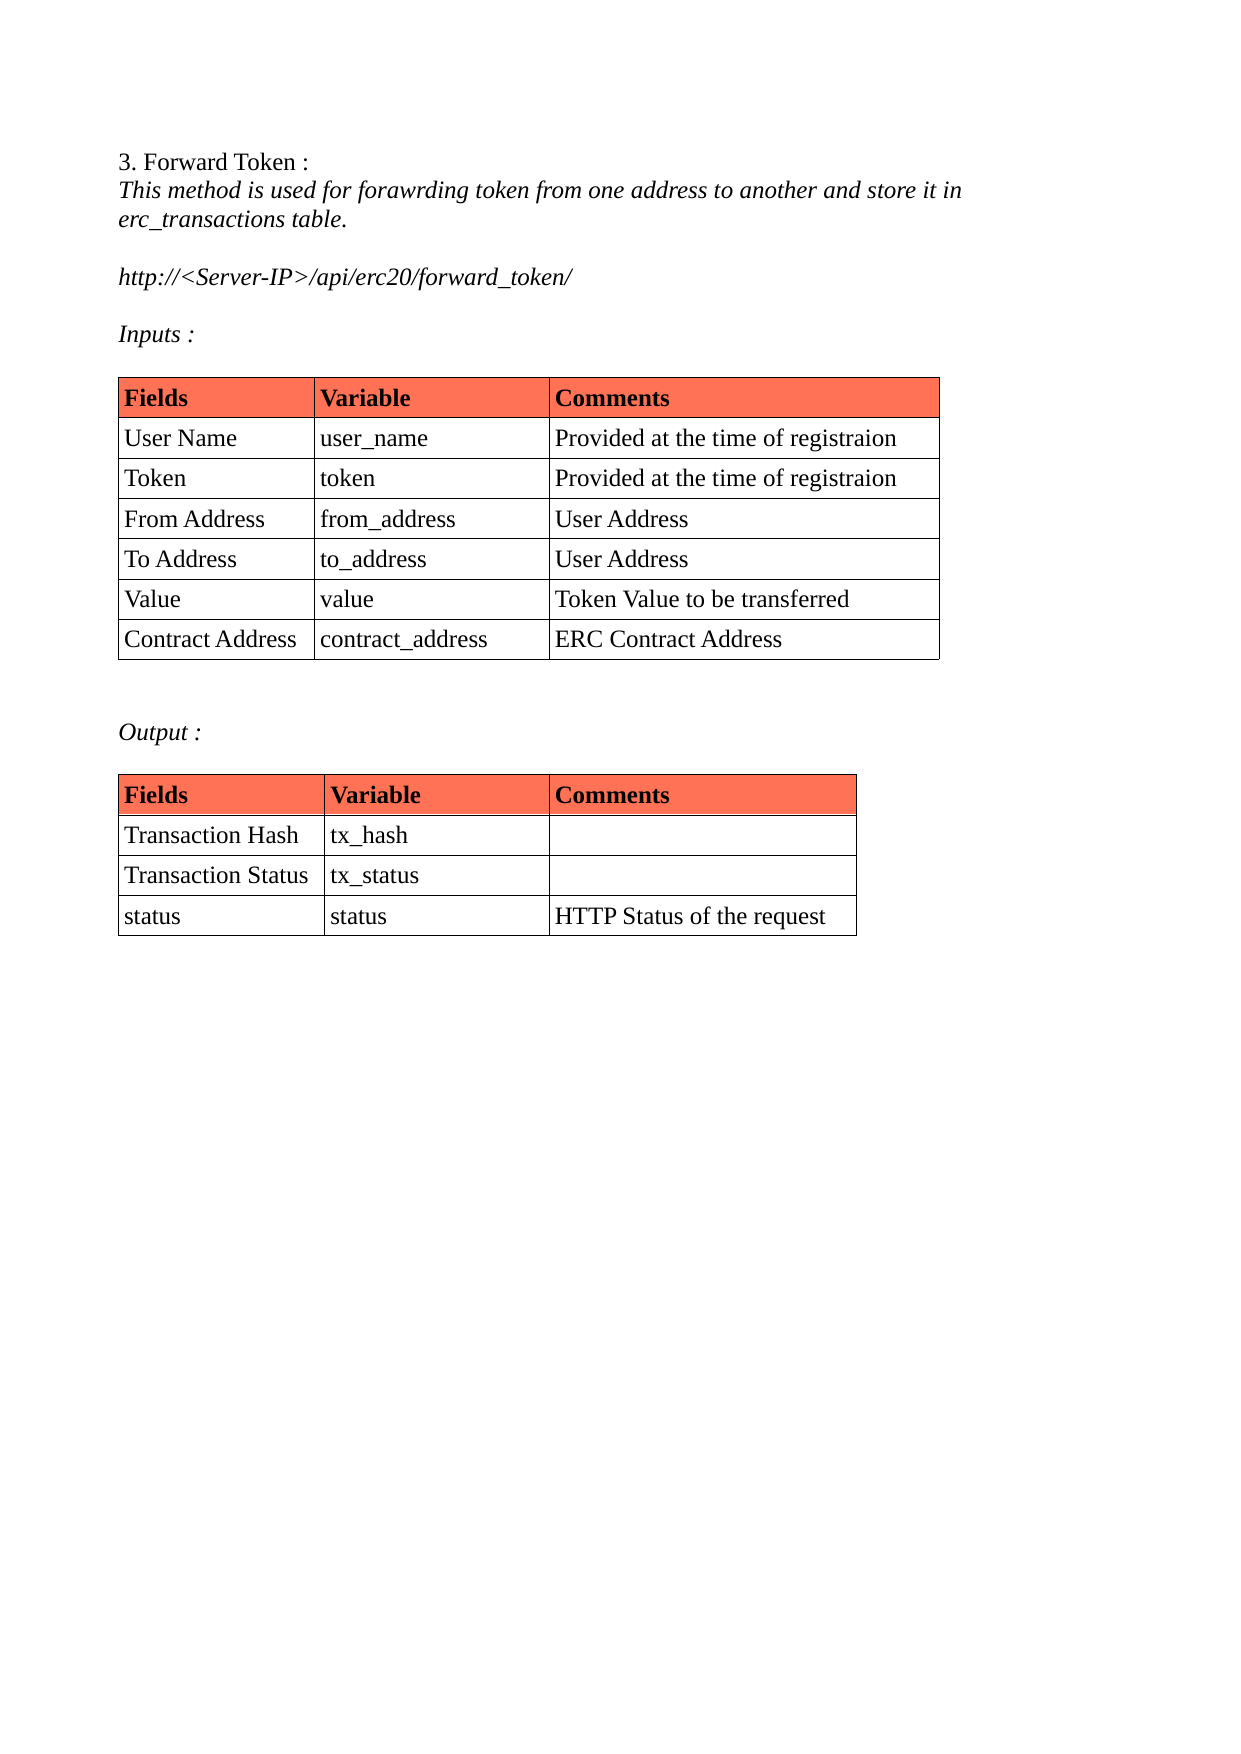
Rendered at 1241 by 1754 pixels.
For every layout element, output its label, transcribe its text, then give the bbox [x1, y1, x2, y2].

table_cell ERC Contract Address [550, 620, 939, 659]
table_header Variable [315, 378, 549, 417]
table_cell User Address [550, 499, 939, 538]
table_cell Token Value to be transferred [550, 580, 939, 619]
table_header Comments [550, 378, 939, 417]
text http://<Server-IP>/api/erc20/forward_token/ [118, 262, 1122, 291]
table_cell [550, 816, 856, 855]
table_header Variable [325, 775, 549, 814]
text This method is used for forawrding token from one address to another and store it in erc_transactions table. [118, 176, 1122, 233]
table_header Fields [119, 378, 314, 417]
table_cell Provided at the time of registraion [550, 459, 939, 498]
table_cell Contract Address [119, 620, 314, 659]
text 3. Forward Token : [118, 147, 1122, 176]
table_cell HTTP Status of the request [550, 896, 856, 935]
table_cell To Address [119, 539, 314, 578]
table_cell from_address [315, 499, 549, 538]
table_cell contract_address [315, 620, 549, 659]
table_cell to_address [315, 539, 549, 578]
table_cell user_name [315, 418, 549, 457]
table_cell value [315, 580, 549, 619]
table_header Fields [119, 775, 324, 814]
table_cell User Address [550, 539, 939, 578]
table_cell Value [119, 580, 314, 619]
table_cell status [325, 896, 549, 935]
table_cell From Address [119, 499, 314, 538]
table_cell status [119, 896, 324, 935]
table_cell tx_hash [325, 816, 549, 855]
text Output : [118, 717, 1122, 745]
table_cell tx_status [325, 856, 549, 895]
table_cell Provided at the time of registraion [550, 418, 939, 457]
table_cell token [315, 459, 549, 498]
table_header Comments [550, 775, 856, 814]
table_cell Token [119, 459, 314, 498]
table_cell User Name [119, 418, 314, 457]
table_cell [550, 856, 856, 895]
table_cell Transaction Status [119, 856, 324, 895]
table_cell Transaction Hash [119, 816, 324, 855]
text Inputs : [118, 319, 1122, 348]
